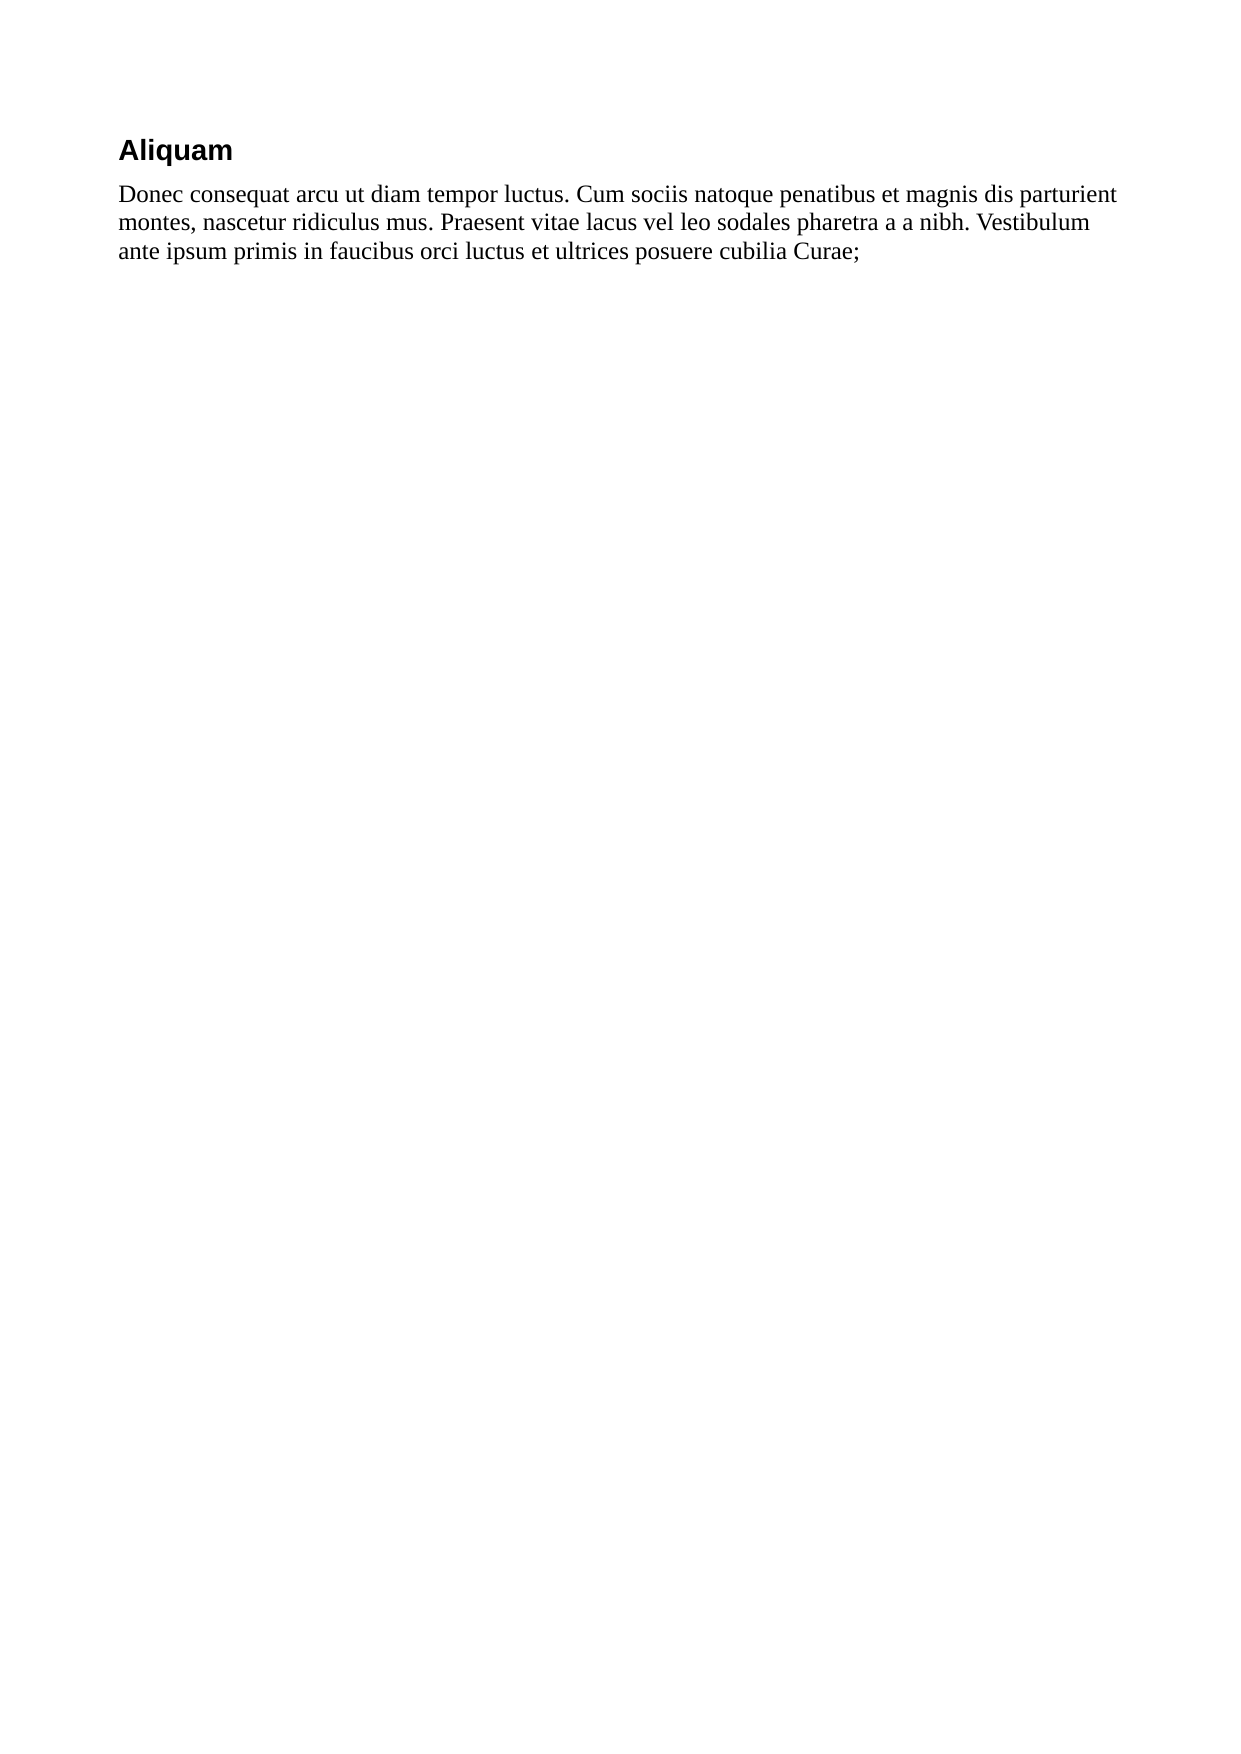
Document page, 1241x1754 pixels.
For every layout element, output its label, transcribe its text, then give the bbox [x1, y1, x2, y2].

subtitle Aliquam [118, 133, 1122, 166]
text Donec consequat arcu ut diam tempor luctus. Cum sociis natoque penatibus et magnis dis parturient montes, nascetur ridiculus mus. Praesent vitae lacus vel leo sodales pharetra a a nibh. Vestibulum ante ipsum primis in faucibus orci luctus et ultrices posuere cubilia Curae; [118, 179, 1122, 265]
